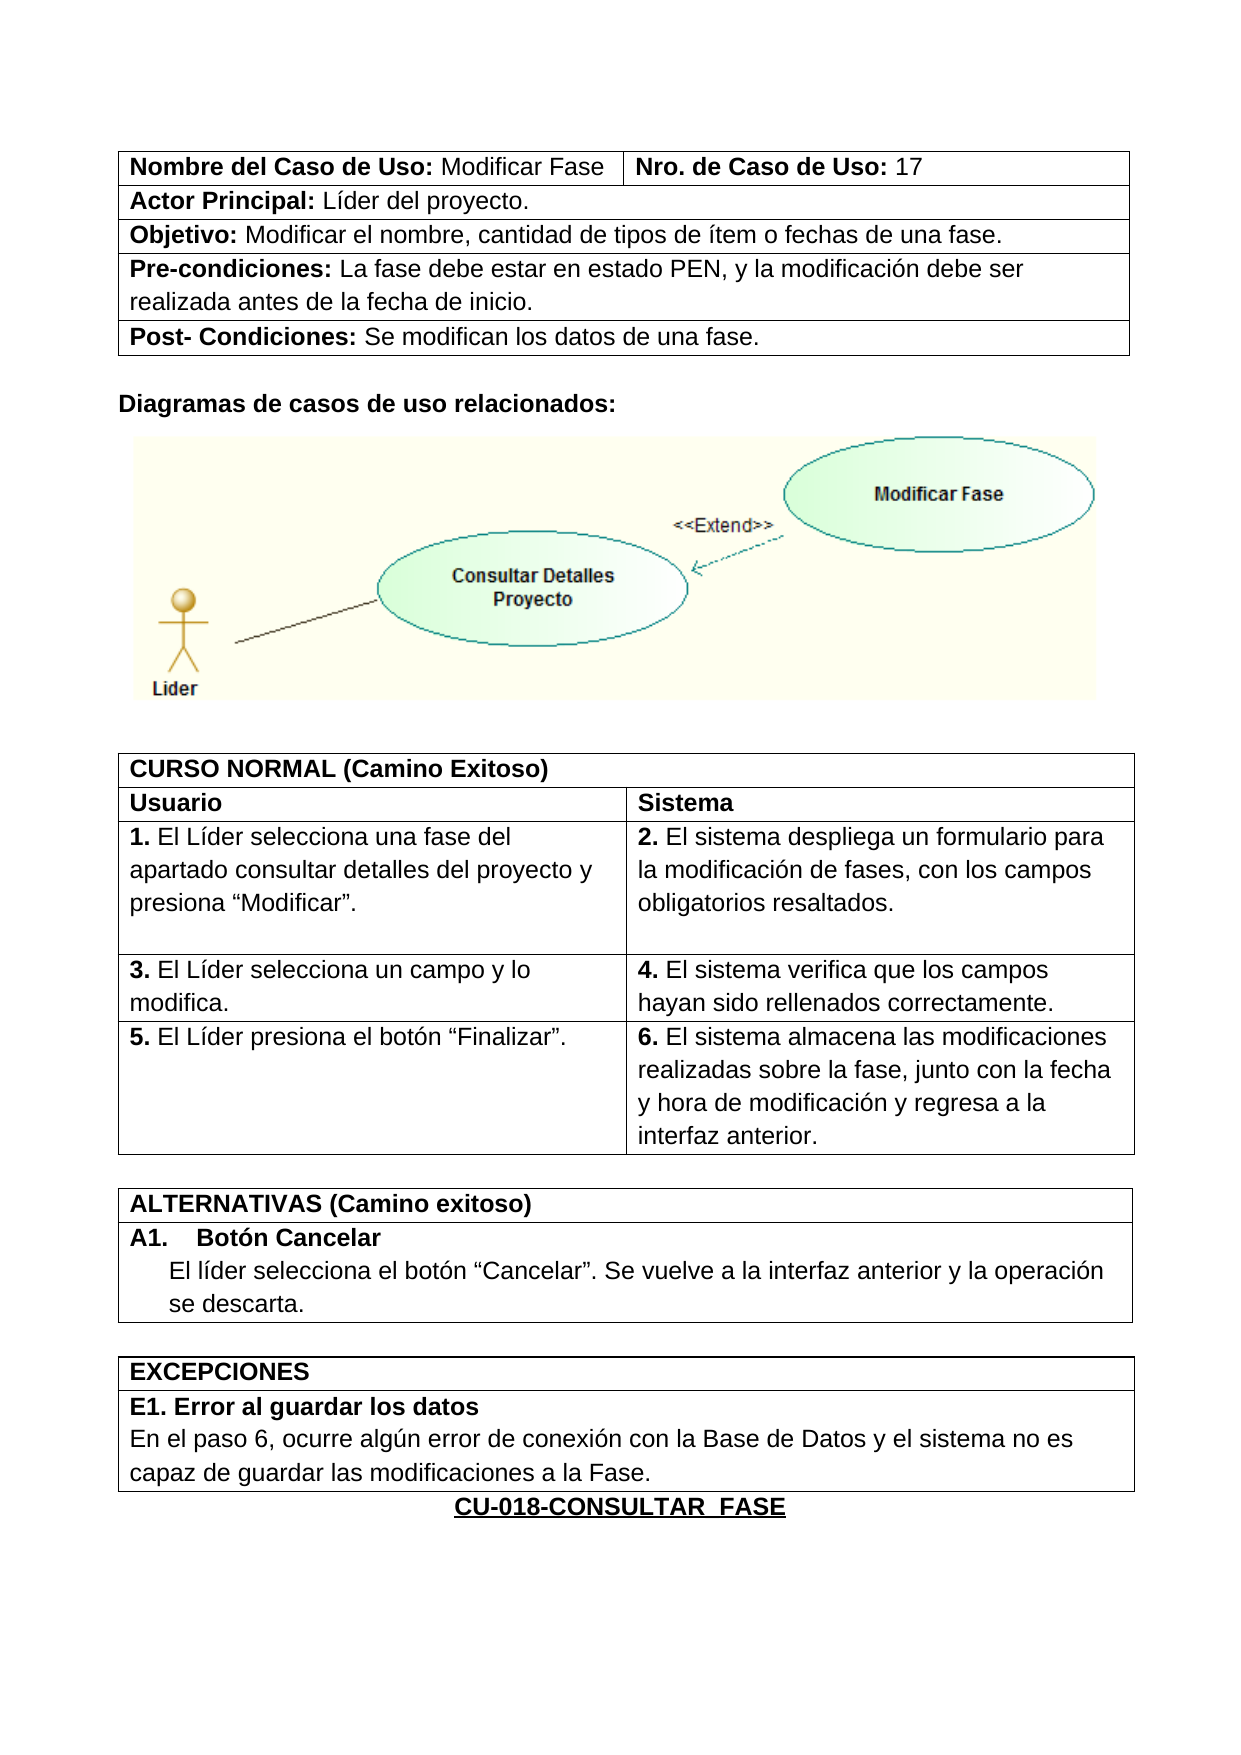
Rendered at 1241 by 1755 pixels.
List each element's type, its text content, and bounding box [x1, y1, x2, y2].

table_cell 4. El sistema verifica que los campos hayan sido rellenados correctamente. [627, 955, 1134, 1021]
table_cell Sistema [627, 788, 1134, 821]
text Diagramas de casos de uso relacionados: [118, 388, 1122, 417]
text CU-018-CONSULTAR_FASE [118, 1492, 1122, 1520]
table_cell Objetivo: Modificar el nombre, cantidad de tipos de ítem o fechas de una fase. [119, 220, 1129, 253]
table_cell 1. El Líder selecciona una fase del apartado consultar detalles del proyecto y presiona “Modificar”. [119, 822, 626, 954]
table_cell E1. Error al guardar los datos En el paso 6, ocurre algún error de conexión con la Base de Datos y el sistema no es capaz de guardar las modificaciones a la Fase. [119, 1391, 1134, 1491]
table_header EXCEPCIONES [119, 1358, 1134, 1390]
table_cell Actor Principal: Líder del proyecto. [119, 186, 1129, 219]
table_cell A1. Botón Cancelar El líder selecciona el botón “Cancelar”. Se vuelve a la interfaz anterior y la operación se descarta. [119, 1223, 1132, 1322]
table_cell 5. El Líder presiona el botón “Finalizar”. [119, 1022, 626, 1154]
table_cell Usuario [119, 788, 626, 821]
table_header CURSO NORMAL (Camino Exitoso) [119, 754, 1134, 787]
table_cell 2. El sistema despliega un formulario para la modificación de fases, con los campos obligatorios resaltados. [627, 822, 1134, 954]
table_cell Pre-condiciones: La fase debe estar en estado PEN, y la modificación debe ser realizada antes de la fecha de inicio. [119, 254, 1129, 320]
table_cell Post- Condiciones: Se modifican los datos de una fase. [119, 321, 1129, 354]
table_header ALTERNATIVAS (Camino exitoso) [119, 1189, 1132, 1222]
table_cell 3. El Líder selecciona un campo y lo modifica. [119, 955, 626, 1021]
table_header Nro. de Caso de Uso: 17 [624, 152, 1129, 185]
table_header Nombre del Caso de Uso: Modificar Fase [119, 152, 623, 185]
table_cell 6. El sistema almacena las modificaciones realizadas sobre la fase, junto con la fecha y hora de modificación y regresa a la interfaz anterior. [627, 1022, 1134, 1154]
